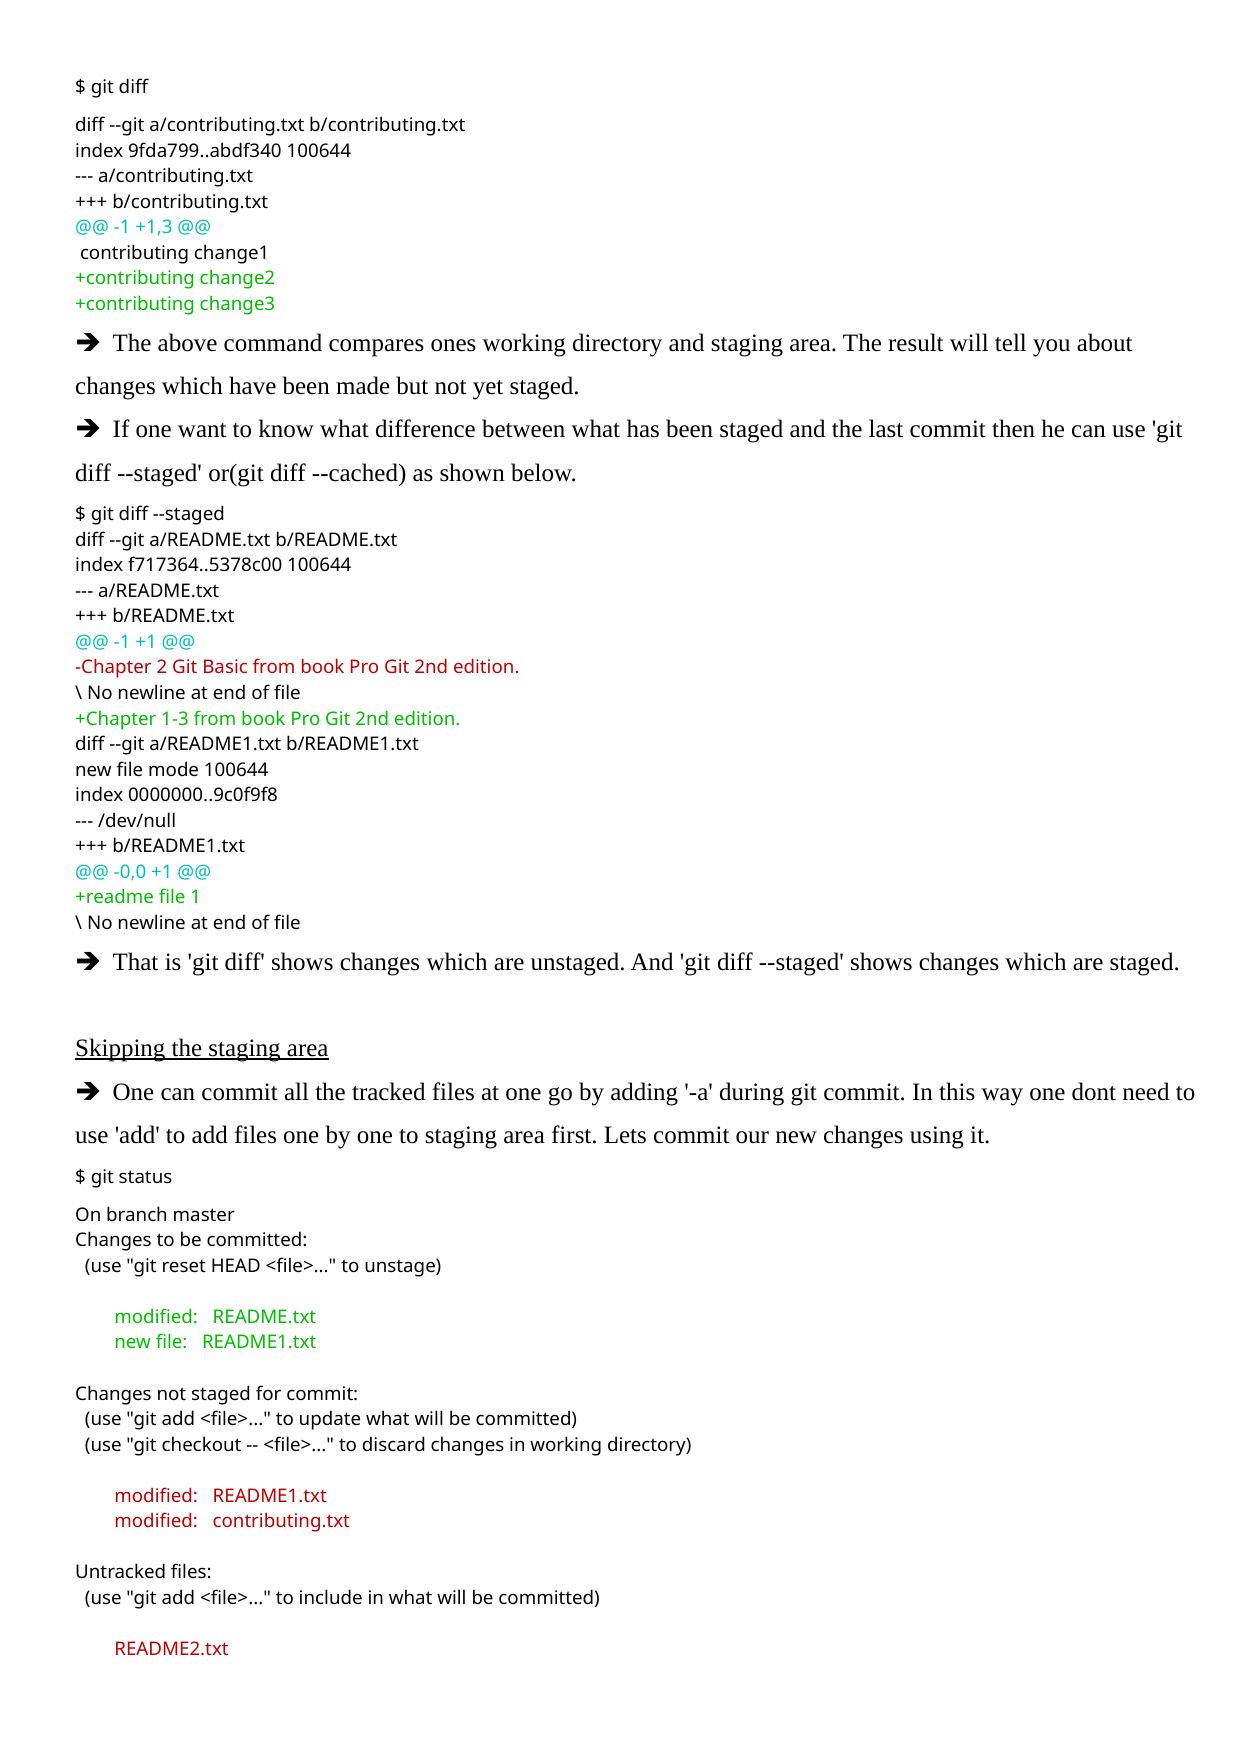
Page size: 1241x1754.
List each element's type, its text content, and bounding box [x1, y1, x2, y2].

list One can commit all the tracked files at one go by adding '-a' during git commit. In this way one dont need to use 'add' to add files one by one to staging area first. Lets commit our new changes using it. [75, 1077, 1211, 1148]
text new file: README1.txt [75, 1329, 1211, 1354]
text contributing change1 [75, 239, 1211, 264]
text @@ -1 +1,3 @@ [75, 213, 1211, 239]
text Changes not staged for commit: [75, 1380, 1211, 1405]
text --- a/contributing.txt [75, 162, 1211, 188]
text +contributing change3 [75, 290, 1211, 316]
list If one want to know what difference between what has been staged and the last commit then he can use 'git diff --staged' or(git diff --cached) as shown below. [75, 414, 1211, 486]
text (use "git checkout -- <file>..." to discard changes in working directory) [75, 1431, 1211, 1456]
text +++ b/contributing.txt [75, 188, 1211, 213]
text diff --git a/README1.txt b/README1.txt [75, 730, 1211, 756]
text diff --git a/contributing.txt b/contributing.txt [75, 111, 1211, 137]
text \ No newline at end of file [75, 679, 1211, 705]
text +contributing change2 [75, 264, 1211, 290]
text @@ -0,0 +1 @@ [75, 858, 1211, 883]
text README2.txt [75, 1635, 1211, 1661]
text modified: README1.txt [75, 1482, 1211, 1507]
text \ No newline at end of file [75, 909, 1211, 934]
text new file mode 100644 [75, 756, 1211, 781]
text index 9fda799..abdf340 100644 [75, 137, 1211, 162]
text Changes to be committed: [75, 1227, 1211, 1252]
text (use "git add <file>..." to update what will be committed) [75, 1405, 1211, 1431]
text (use "git add <file>..." to include in what will be committed) [75, 1584, 1211, 1609]
text -Chapter 2 Git Basic from book Pro Git 2nd edition. [75, 654, 1211, 679]
list The above command compares ones working directory and staging area. The result will tell you about changes which have been made but not yet staged. [75, 328, 1211, 400]
text Skipping the staging area [75, 1033, 1211, 1062]
text +++ b/README.txt [75, 603, 1211, 628]
text @@ -1 +1 @@ [75, 628, 1211, 654]
text $ git diff [75, 73, 1211, 99]
text +readme file 1 [75, 883, 1211, 909]
text +++ b/README1.txt [75, 832, 1211, 858]
text diff --git a/README.txt b/README.txt [75, 526, 1211, 552]
text (use "git reset HEAD <file>..." to unstage) [75, 1252, 1211, 1278]
text --- a/README.txt [75, 577, 1211, 603]
text index 0000000..9c0f9f8 [75, 781, 1211, 807]
text modified: README.txt [75, 1303, 1211, 1329]
text --- /dev/null [75, 807, 1211, 832]
text $ git diff --staged [75, 501, 1211, 526]
text On branch master [75, 1201, 1211, 1227]
text Untracked files: [75, 1558, 1211, 1584]
text index f717364..5378c00 100644 [75, 552, 1211, 577]
text $ git status [75, 1163, 1211, 1188]
text +Chapter 1-3 from book Pro Git 2nd edition. [75, 705, 1211, 730]
text modified: contributing.txt [75, 1507, 1211, 1533]
list That is 'git diff' shows changes which are unstaged. And 'git diff --staged' shows changes which are staged. [75, 947, 1211, 976]
